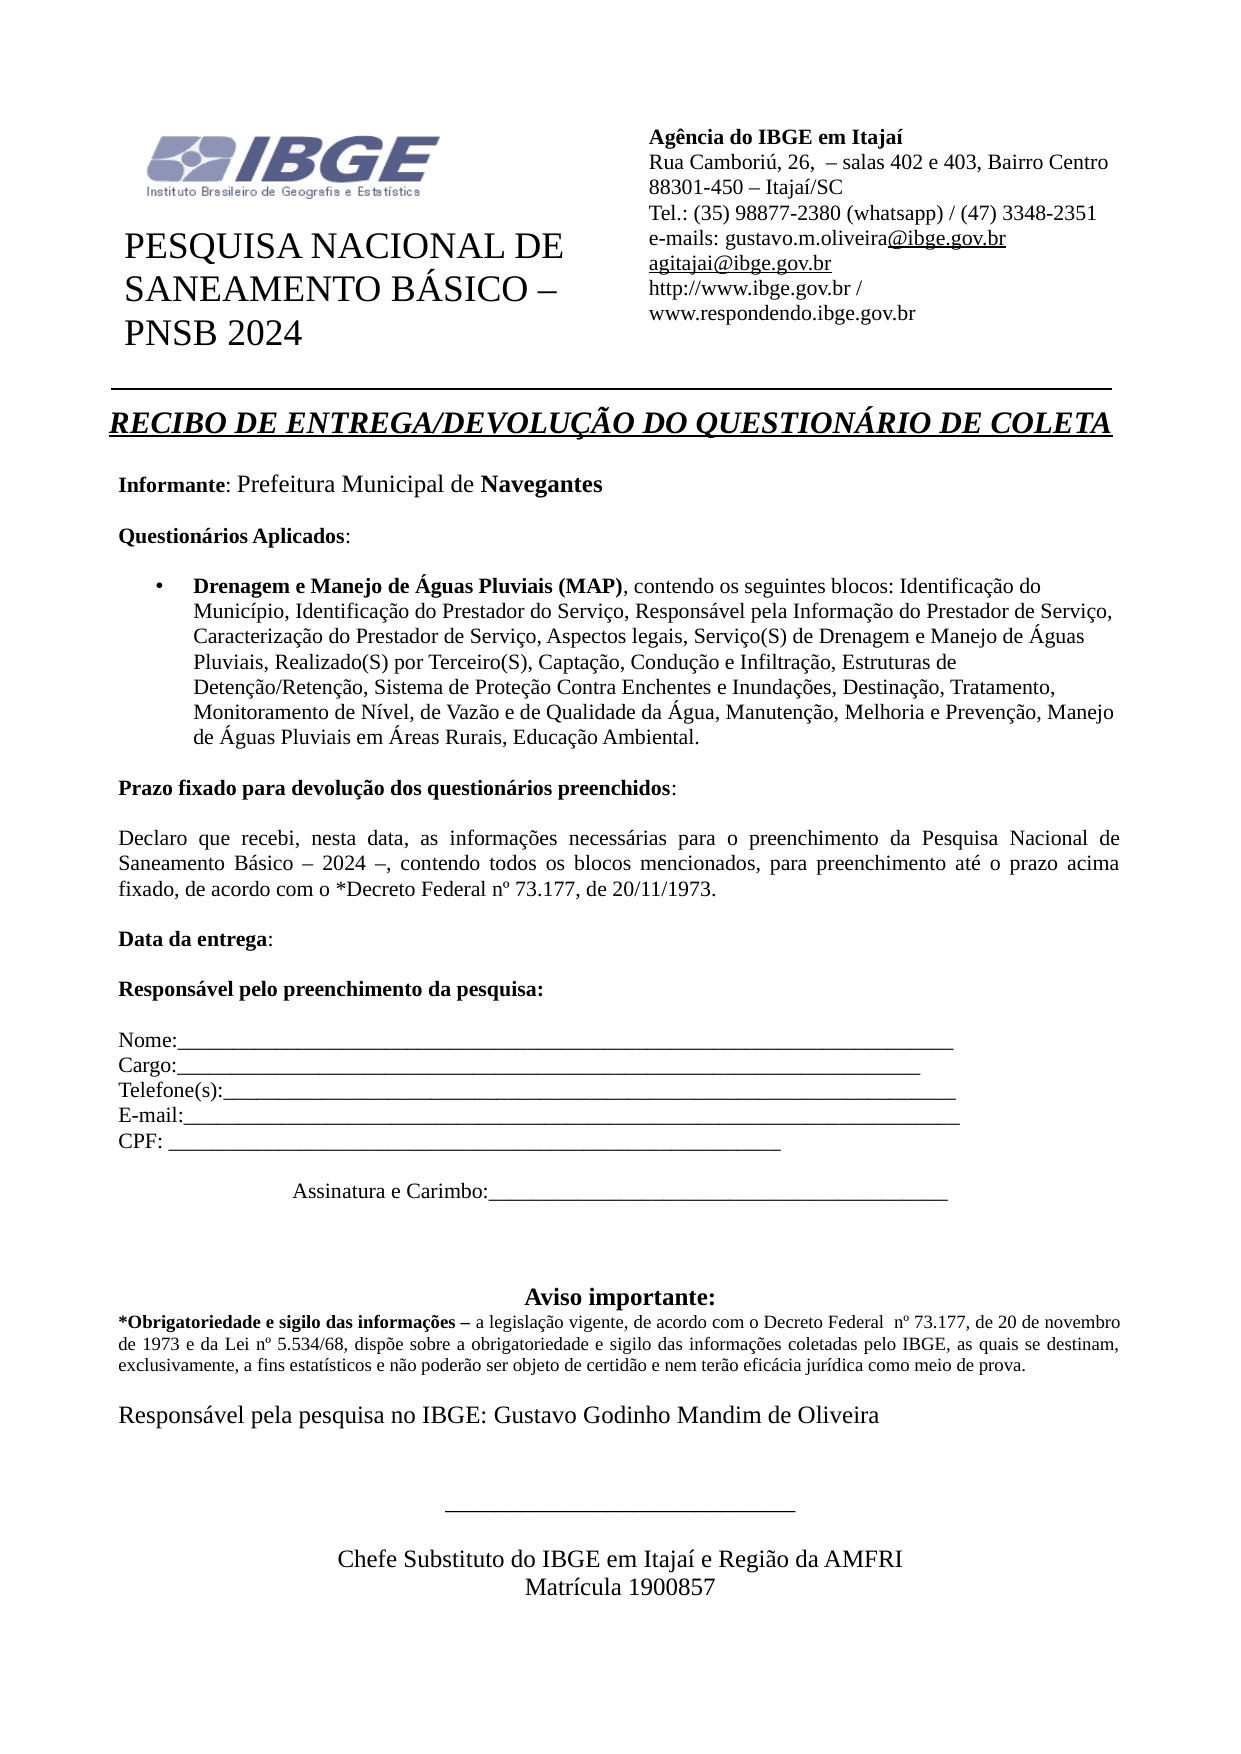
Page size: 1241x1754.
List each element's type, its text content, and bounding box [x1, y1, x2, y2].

text E-mail:_______________________________________________________________________ [118, 1102, 1122, 1128]
list Drenagem e Manejo de Águas Pluviais (MAP), contendo os seguintes blocos: Identificação do Município, Identificação do Prestador do Serviço, Responsável pela Informação do Prestador de Serviço, Caracterização do Prestador de Serviço, Aspectos legais, Serviço(S) de Drenagem e Manejo de Águas Pluviais, Realizado(S) por Terceiro(S), Captação, Condução e Infiltração, Estruturas de Detenção/Retenção, Sistema de Proteção Contra Enchentes e Inundações, Destinação, Tratamento, Monitoramento de Nível, de Vazão e de Qualidade da Água, Manutenção, Melhoria e Prevenção, Manejo de Águas Pluviais em Áreas Rurais, Educação Ambiental. [156, 573, 1122, 749]
table_header Agência do IBGE em Itajaí Rua Camboriú, 26, – salas 402 e 403, Bairro Centro 88301-450 – Itajaí/SC Tel.: (35) 98877-2380 (whatsapp) / (47) 3348-2351 e-mails: gustavo.m.oliveira@ibge.gov.br agitajai@ibge.gov.br http://www.ibge.gov.br / www.respondendo.ibge.gov.br [643, 118, 1122, 359]
table_header [111, 390, 1112, 404]
text Chefe Substituto do IBGE em Itajaí e Região da AMFRI [118, 1544, 1122, 1572]
text *Obrigatoriedade e sigilo das informações – a legislação vigente, de acordo com o Decreto Federal nº 73.177, de 20 de novembro de 1973 e da Lei nº 5.534/68, dispõe sobre a obrigatoriedade e sigilo das informações coletadas pelo IBGE, as quais se destinam, exclusivamente, a fins estatísticos e não poderão ser objeto de certidão e nem terão eficácia jurídica como meio de prova. [118, 1311, 1122, 1376]
picture [140, 132, 445, 201]
text Nome:_______________________________________________________________________ [118, 1027, 1122, 1052]
text Declaro que recebi, nesta data, as informações necessárias para o preenchimento da Pesquisa Nacional de Saneamento Básico – 2024 –, contendo todos os blocos mencionados, para preenchimento até o prazo acima fixado, de acordo com o *Decreto Federal nº 73.177, de 20/11/1973. [118, 825, 1122, 901]
text Telefone(s):___________________________________________________________________ [118, 1077, 1122, 1102]
table_header PESQUISA NACIONAL DE SANEAMENTO BÁSICO – PNSB 2024 [118, 118, 643, 359]
text Responsável pela pesquisa no IBGE: Gustavo Godinho Mandim de Oliveira [118, 1400, 1122, 1429]
text CPF: ________________________________________________________ [118, 1128, 1122, 1153]
text Questionários Aplicados: [118, 523, 1122, 548]
text Cargo:____________________________________________________________________ [118, 1052, 1122, 1077]
text Assinatura e Carimbo:__________________________________________ [118, 1178, 1122, 1203]
text Matrícula 1900857 [118, 1572, 1122, 1601]
text RECIBO DE ENTREGA/DEVOLUÇÃO DO QUESTIONÁRIO DE COLETA [99, 404, 1122, 440]
text Data da entrega: [118, 926, 1122, 951]
text Prazo fixado para devolução dos questionários preenchidos: [118, 775, 1122, 800]
text Responsável pelo preenchimento da pesquisa: [118, 976, 1122, 1002]
text Informante: Prefeitura Municipal de Navegantes [118, 469, 1122, 497]
text ____________________________ [118, 1486, 1122, 1515]
text Aviso importante: [118, 1282, 1122, 1311]
